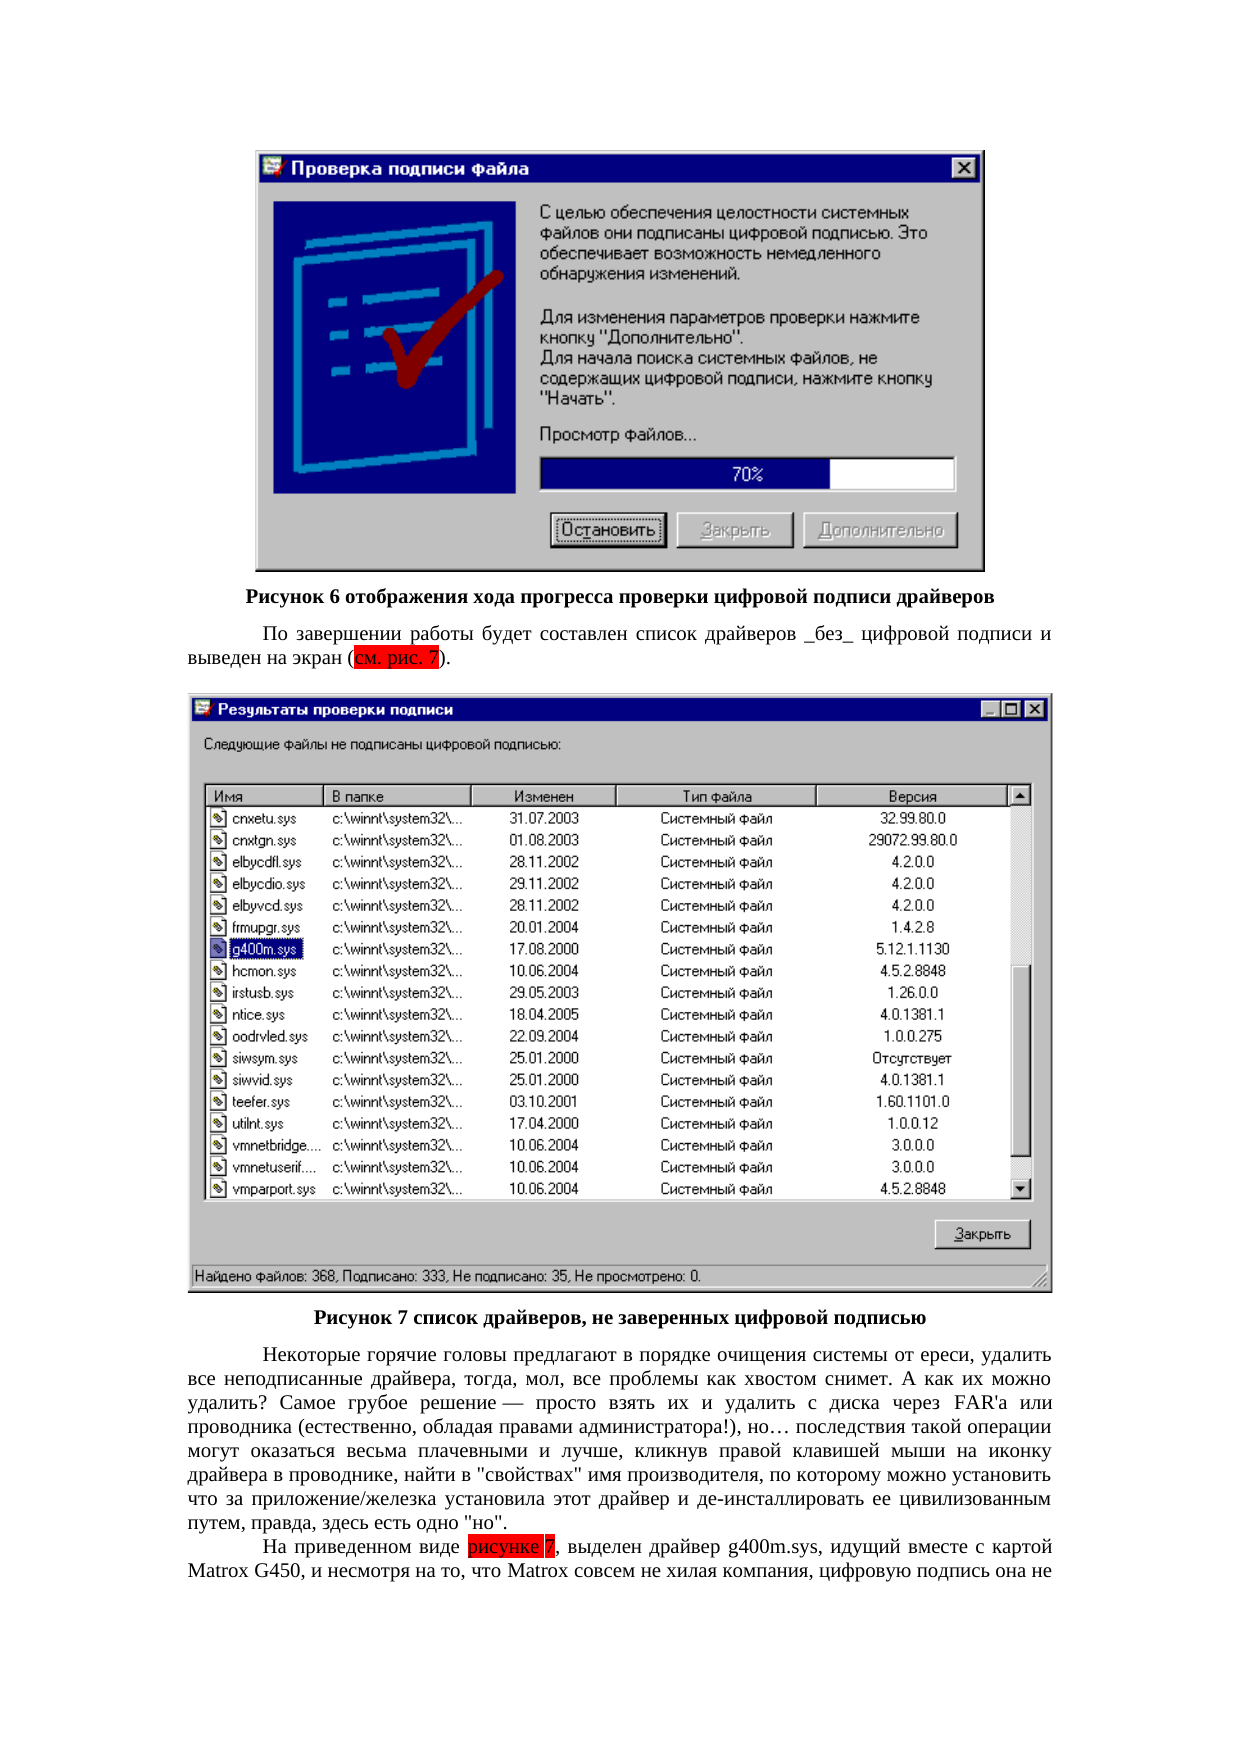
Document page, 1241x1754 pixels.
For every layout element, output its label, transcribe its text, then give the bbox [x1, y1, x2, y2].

text По завершении работы будет составлен список драйверов _без_ цифровой подписи и выведен на экран (см. рис. 7). [187, 621, 1053, 669]
text На приведенном виде рисунке 7, выделен драйвер g400m.sys, идущий вместе с картой Matrox G450, и несмотря на то, что Matrox совсем не хилая компания, цифровую подпись она не [187, 1534, 1053, 1582]
text Рисунок 6 отображения хода прогресса проверки цифровой подписи драйверов [187, 584, 1053, 608]
picture [255, 150, 985, 572]
text Некоторые горячие головы предлагают в порядке очищения системы от ереси, удалить все неподписанные драйвера, тогда, мол, все проблемы как хвостом снимет. А как их можно удалить? Самое грубое решение — просто взять их и удалить с диска через FAR'а или проводника (естественно, обладая правами администратора!), но… последствия такой операции могут оказаться весьма плачевными и лучше, кликнув правой клавишей мыши на иконку драйвера в проводнике, найти в "свойствах" имя производителя, по которому можно установить что за приложение/железка установила этот драйвер и де-инсталлировать ее цивилизованным путем, правда, здесь есть одно "но". [187, 1342, 1053, 1534]
picture [187, 693, 1053, 1293]
text Рисунок 7 список драйверов, не заверенных цифровой подписью [187, 1305, 1053, 1329]
